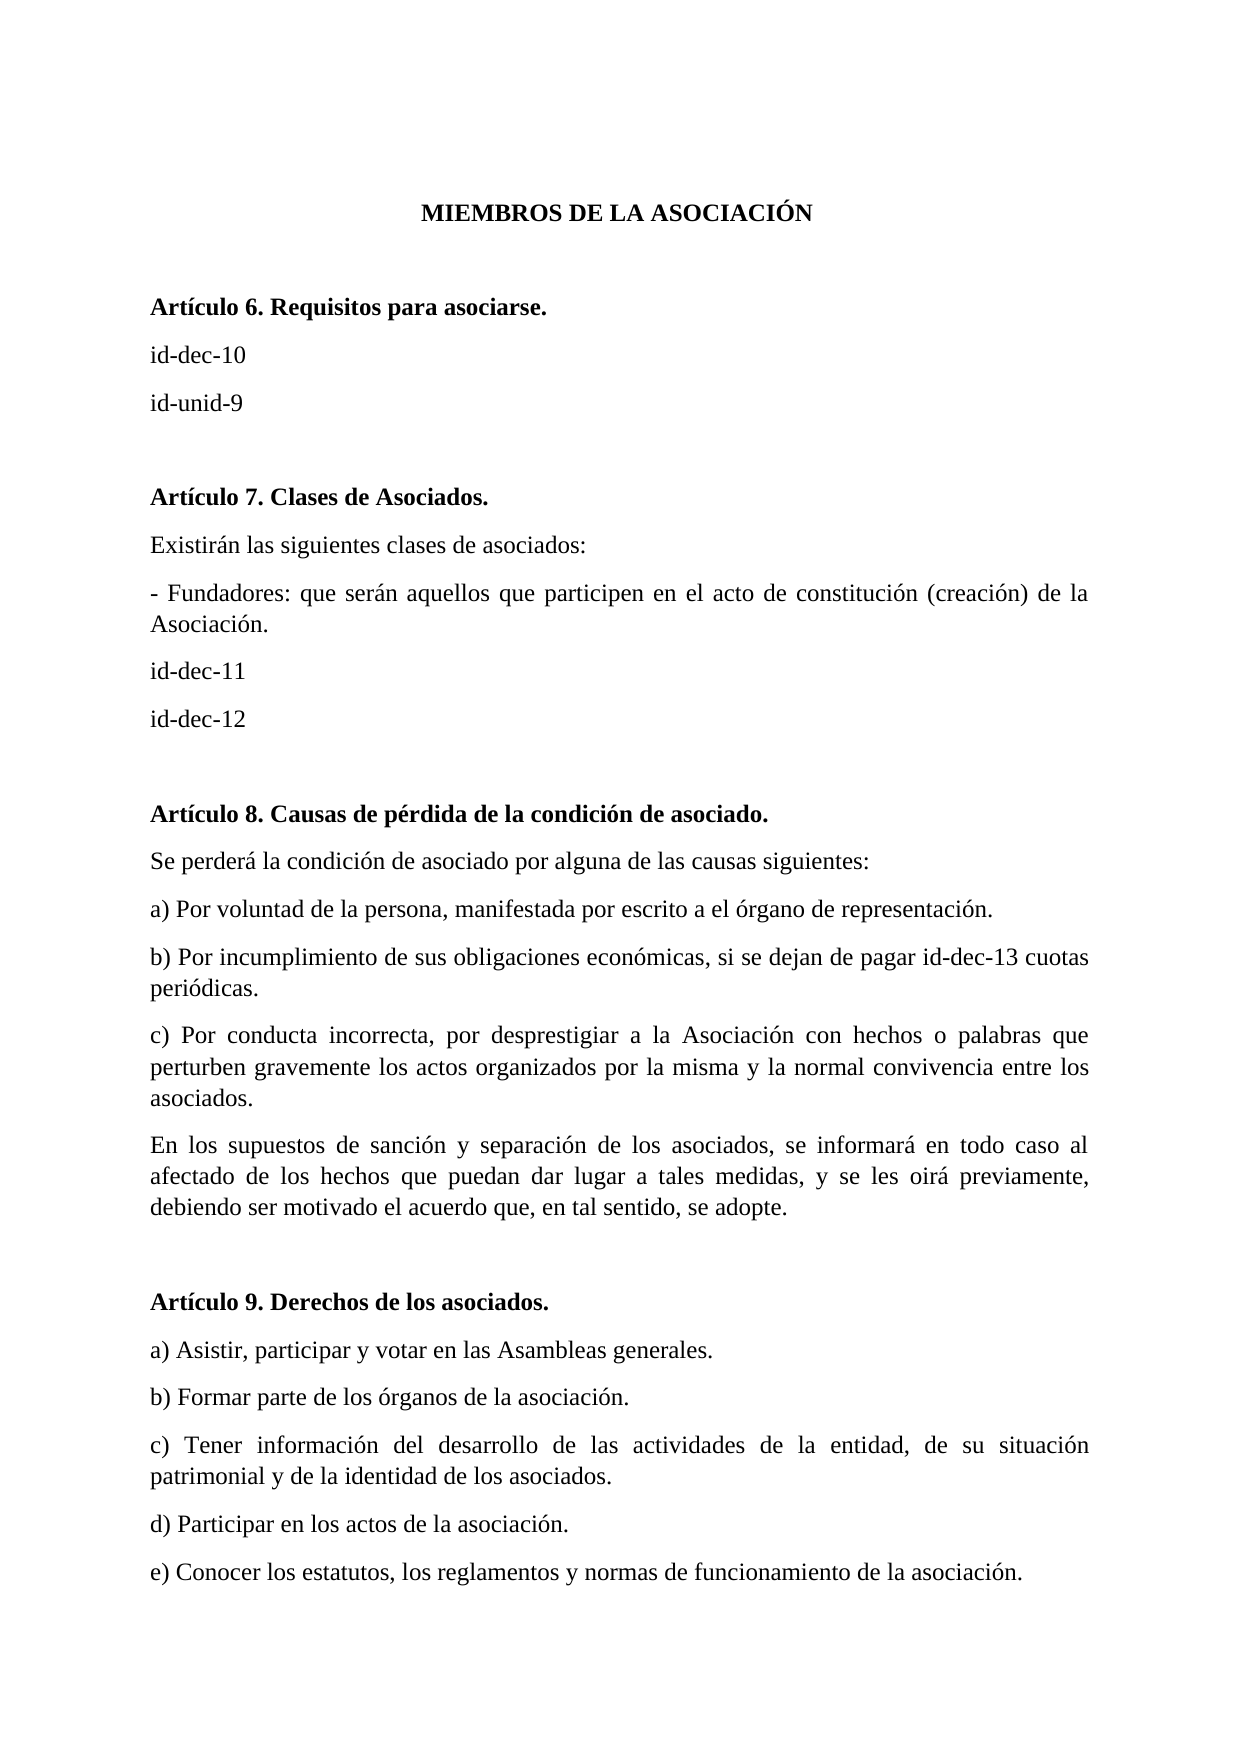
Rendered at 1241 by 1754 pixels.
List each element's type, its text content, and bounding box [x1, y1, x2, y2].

text Existirán las siguientes clases de asociados: [150, 530, 1090, 559]
text Artículo 9. Derechos de los asociados. [150, 1287, 1090, 1316]
text a) Asistir, participar y votar en las Asambleas generales. [150, 1335, 1090, 1363]
text b) Por incumplimiento de sus obligaciones económicas, si se dejan de pagar id-dec-13 cuotas periódicas. [150, 942, 1090, 1002]
text b) Formar parte de los órganos de la asociación. [150, 1382, 1090, 1411]
text d) Participar en los actos de la asociación. [150, 1509, 1090, 1538]
text id-unid-9 [150, 388, 1090, 416]
text e) Conocer los estatutos, los reglamentos y normas de funcionamiento de la asociación. [150, 1557, 1090, 1585]
text Artículo 7. Clases de Asociados. [150, 482, 1090, 511]
text id-dec-11 [150, 656, 1090, 685]
text Artículo 6. Requisitos para asociarse. [150, 292, 1090, 321]
text Artículo 8. Causas de pérdida de la condición de asociado. [150, 799, 1090, 827]
text id-dec-12 [150, 704, 1090, 733]
text a) Por voluntad de la persona, manifestada por escrito a el órgano de representación. [150, 894, 1090, 923]
text En los supuestos de sanción y separación de los asociados, se informará en todo caso al afectado de los hechos que puedan dar lugar a tales medidas, y se les oirá previamente, debiendo ser motivado el acuerdo que, en tal sentido, se adopte. [150, 1130, 1090, 1221]
text MIEMBROS DE LA ASOCIACIÓN [150, 198, 1090, 226]
text - Fundadores: que serán aquellos que participen en el acto de constitución (creación) de la Asociación. [150, 578, 1090, 637]
text c) Tener información del desarrollo de las actividades de la entidad, de su situación patrimonial y de la identidad de los asociados. [150, 1430, 1090, 1490]
text c) Por conducta incorrecta, por desprestigiar a la Asociación con hechos o palabras que perturben gravemente los actos organizados por la misma y la normal convivencia entre los asociados. [150, 1021, 1090, 1111]
text id-dec-10 [150, 340, 1090, 369]
text Se perderá la condición de asociado por alguna de las causas siguientes: [150, 846, 1090, 875]
